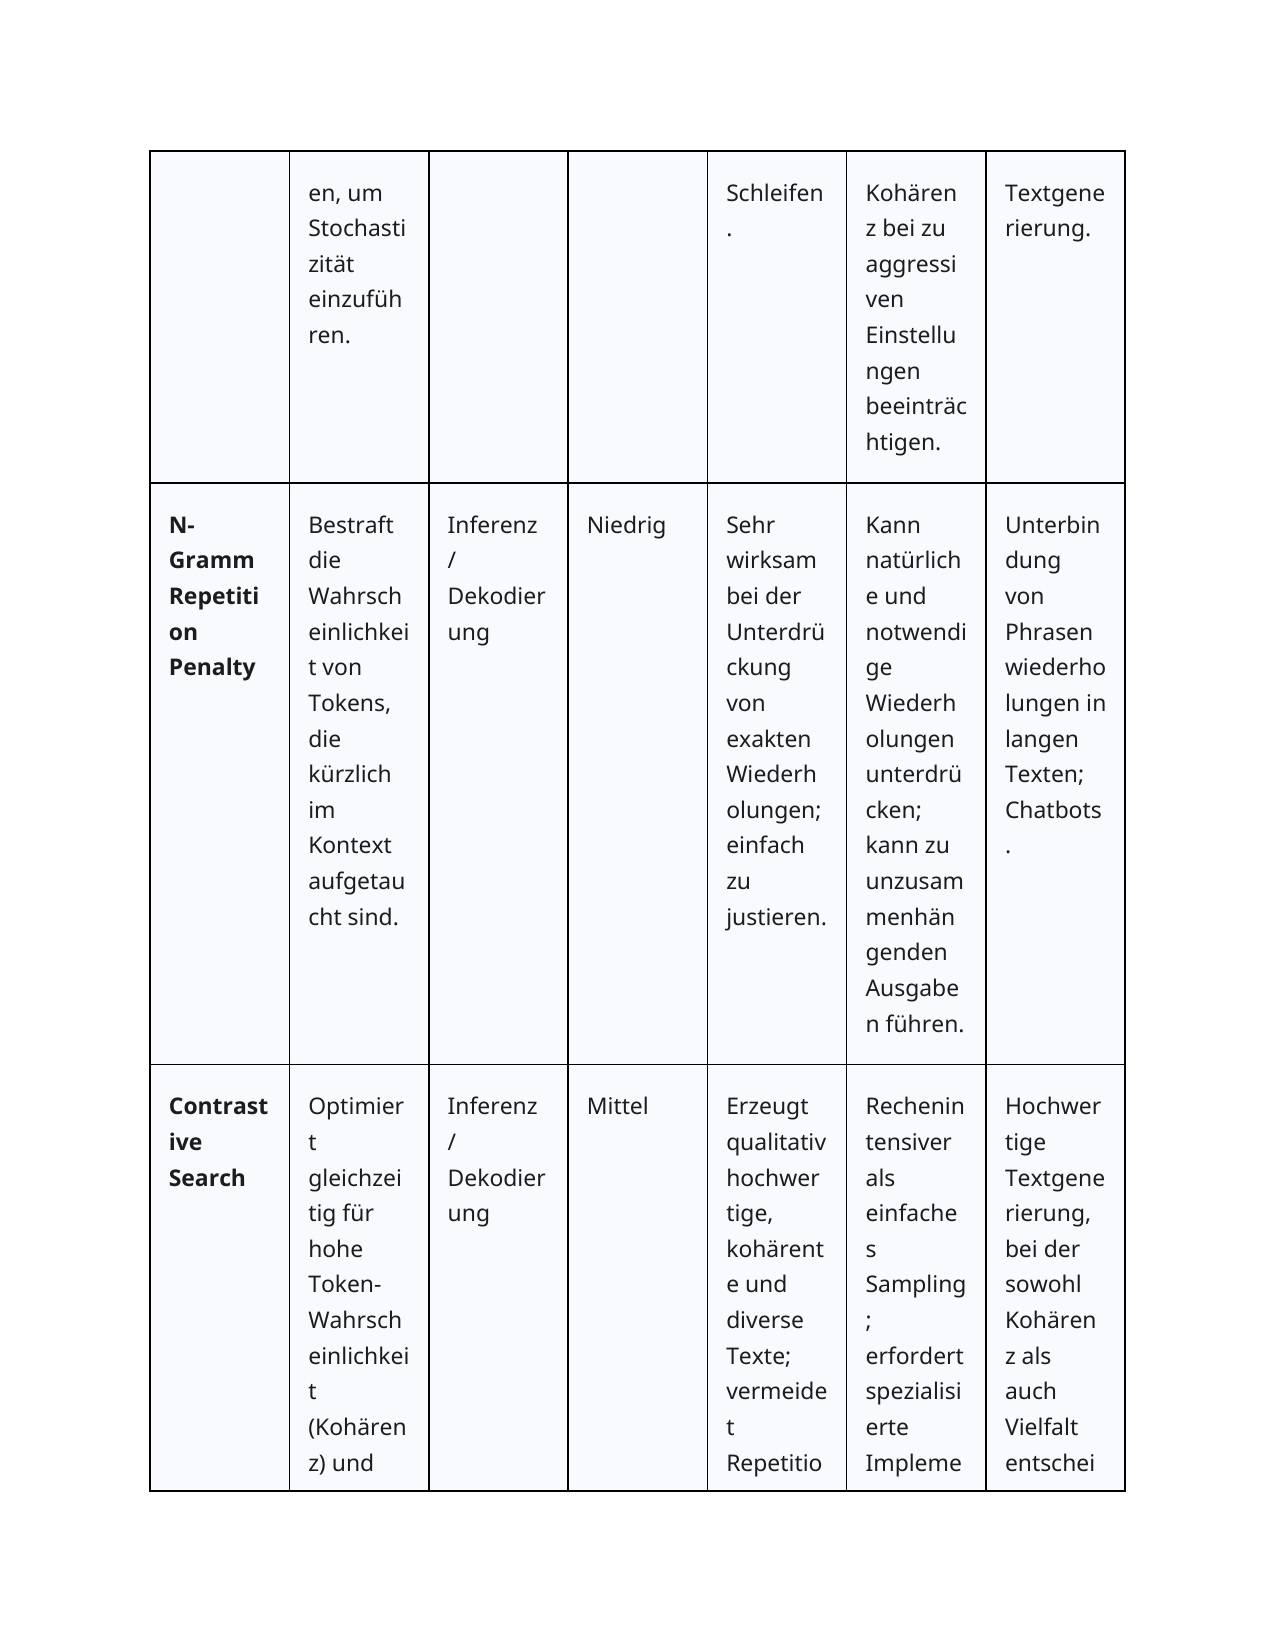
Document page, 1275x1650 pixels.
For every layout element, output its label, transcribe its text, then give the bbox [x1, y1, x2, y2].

table_cell Kohärenz bei zu aggressiven Einstellungen beeinträchtigen. [847, 152, 985, 482]
table_cell Inferenz / Dekodierung [430, 1065, 567, 1490]
table_cell Hochwertige Textgenerierung, bei der sowohl Kohärenz als auch Vielfalt entschei [987, 1065, 1124, 1490]
table_cell Optimiert gleichzeitig für hohe Token-Wahrscheinlichkeit (Kohärenz) und [290, 1065, 428, 1490]
table_cell Bestraft die Wahrscheinlichkeit von Tokens, die kürzlich im Kontext aufgetaucht sind. [290, 484, 428, 1064]
table_cell Rechenintensiver als einfaches Sampling; erfordert spezialisierte Impleme [847, 1065, 985, 1490]
table_cell Kann natürliche und notwendige Wiederholungen unterdrücken; kann zu unzusammenhängenden Ausgaben führen. [847, 484, 985, 1064]
table_cell Sehr wirksam bei der Unterdrückung von exakten Wiederholungen; einfach zu justieren. [708, 484, 846, 1064]
table_cell Schleifen. [708, 152, 846, 482]
table_cell [569, 152, 707, 482]
table_cell [430, 152, 567, 482]
table_cell en, um Stochastizität einzuführen. [290, 152, 428, 482]
table_cell Mittel [569, 1065, 707, 1490]
table_cell Contrastive Search [151, 1065, 289, 1490]
table_cell Unterbindung von Phrasenwiederholungen in langen Texten; Chatbots. [987, 484, 1124, 1064]
table_cell Erzeugt qualitativ hochwertige, kohärente und diverse Texte; vermeidet Repetitio [708, 1065, 846, 1490]
table_cell Inferenz / Dekodierung [430, 484, 567, 1064]
table_cell [151, 152, 289, 482]
table_cell N-Gramm Repetition Penalty [151, 484, 289, 1064]
table_cell Textgenerierung. [987, 152, 1124, 482]
table_cell Niedrig [569, 484, 707, 1064]
